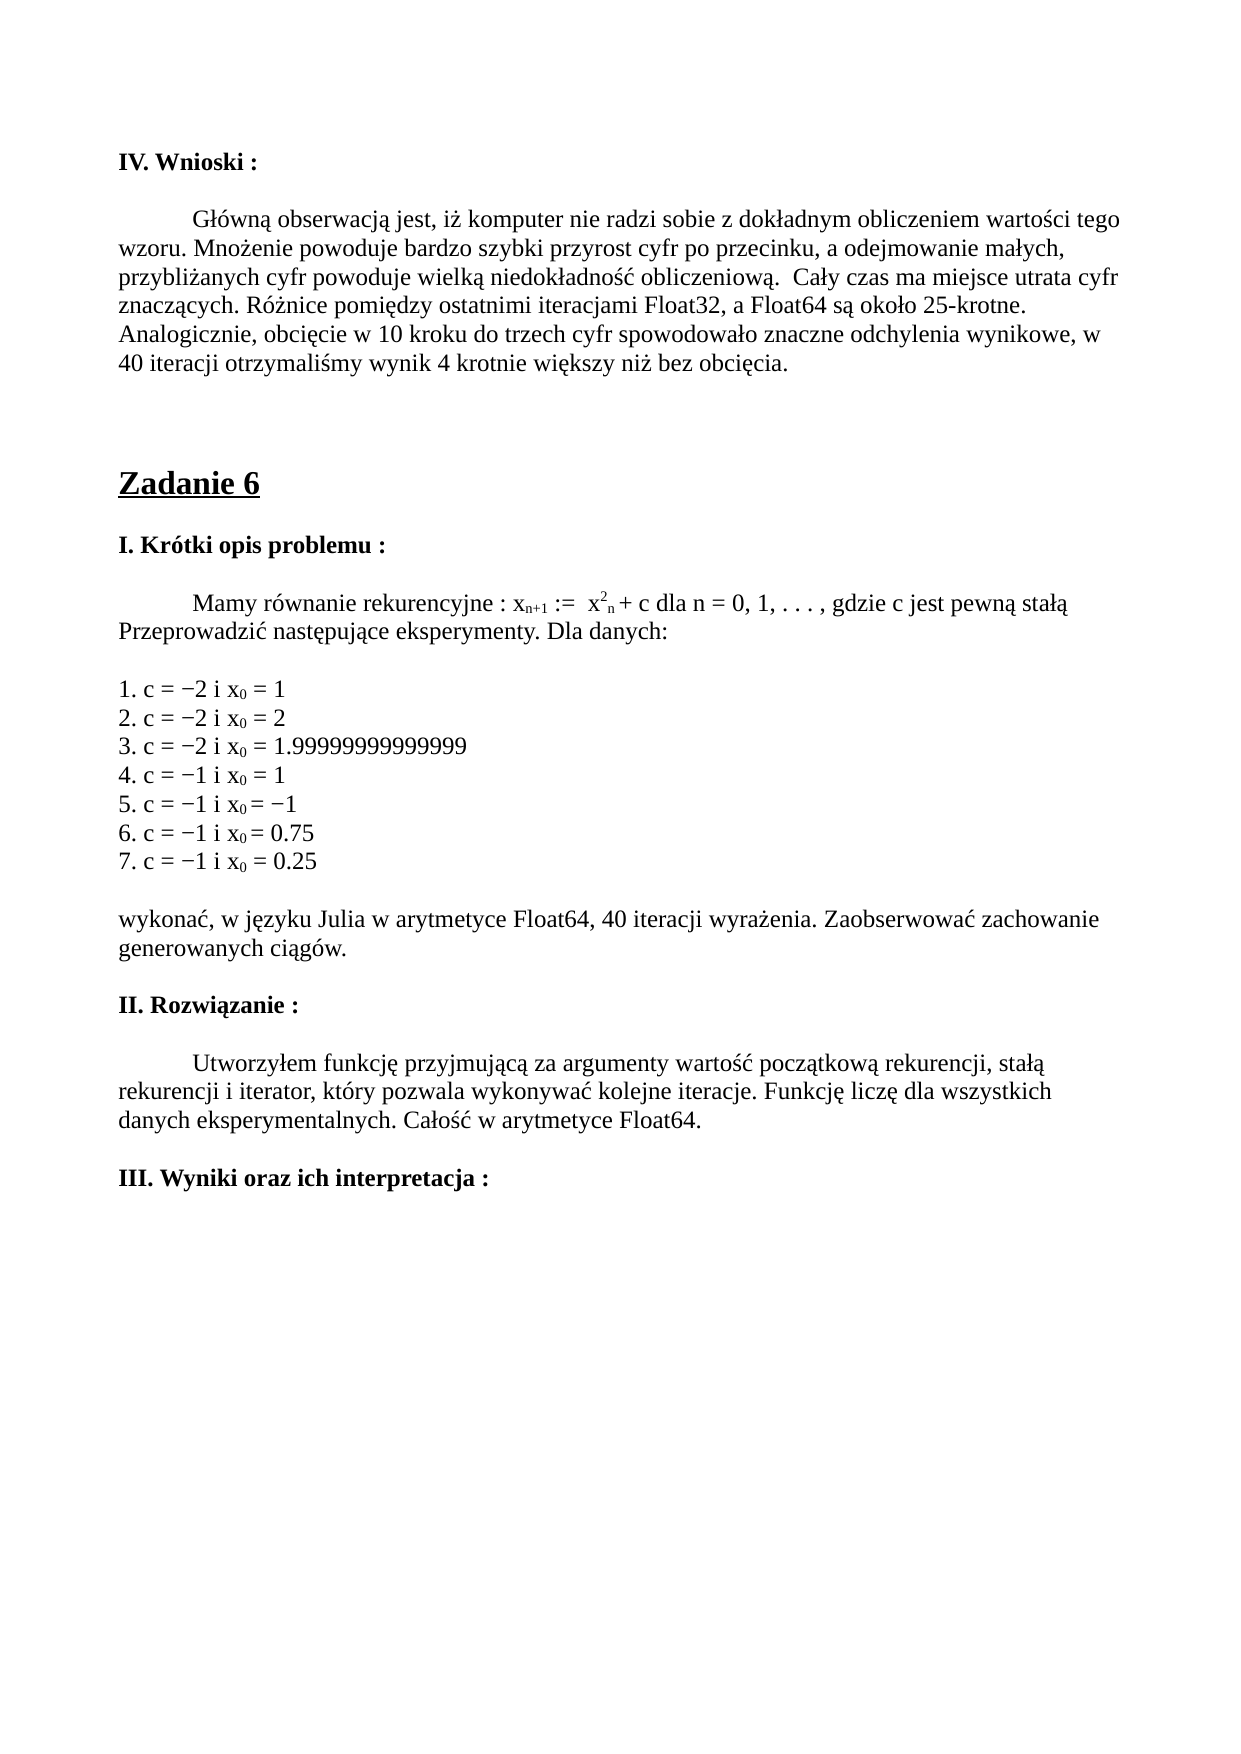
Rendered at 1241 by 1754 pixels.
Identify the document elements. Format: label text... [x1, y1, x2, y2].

text 5. c = −1 i x0 = −1 [118, 789, 1122, 818]
text Główną obserwacją jest, iż komputer nie radzi sobie z dokładnym obliczeniem wartości tego wzoru. Mnożenie powoduje bardzo szybki przyrost cyfr po przecinku, a odejmowanie małych, przybliżanych cyfr powoduje wielką niedokładność obliczeniową. Cały czas ma miejsce utrata cyfr znaczących. Różnice pomiędzy ostatnimi iteracjami Float32, a Float64 są około 25-krotne. Analogicznie, obcięcie w 10 kroku do trzech cyfr spowodowało znaczne odchylenia wynikowe, w 40 iteracji otrzymaliśmy wynik 4 krotnie większy niż bez obcięcia. [118, 204, 1122, 377]
text II. Rozwiązanie : [118, 990, 1122, 1019]
text I. Krótki opis problemu : [118, 530, 1122, 559]
text 2. c = −2 i x0 = 2 [118, 703, 1122, 731]
text 6. c = −1 i x0 = 0.75 [118, 818, 1122, 846]
text III. Wyniki oraz ich interpretacja : [118, 1163, 1122, 1191]
text 4. c = −1 i x0 = 1 [118, 760, 1122, 789]
text wykonać, w języku Julia w arytmetyce Float64, 40 iteracji wyrażenia. Zaobserwować zachowanie generowanych ciągów. [118, 904, 1122, 961]
text 3. c = −2 i x0 = 1.99999999999999 [118, 731, 1122, 760]
text IV. Wnioski : [118, 147, 1122, 176]
text Przeprowadzić następujące eksperymenty. Dla danych: [118, 616, 1122, 645]
text Utworzyłem funkcję przyjmującą za argumenty wartość początkową rekurencji, stałą rekurencji i iterator, który pozwala wykonywać kolejne iteracje. Funkcję liczę dla wszystkich danych eksperymentalnych. Całość w arytmetyce Float64. [118, 1048, 1122, 1134]
text Mamy równanie rekurencyjne : xn+1 := x2n + c dla n = 0, 1, . . . , gdzie c jest pewną stałą [118, 588, 1122, 616]
text 1. c = −2 i x0 = 1 [118, 674, 1122, 703]
text Zadanie 6 [118, 463, 1122, 501]
text 7. c = −1 i x0 = 0.25 [118, 846, 1122, 875]
